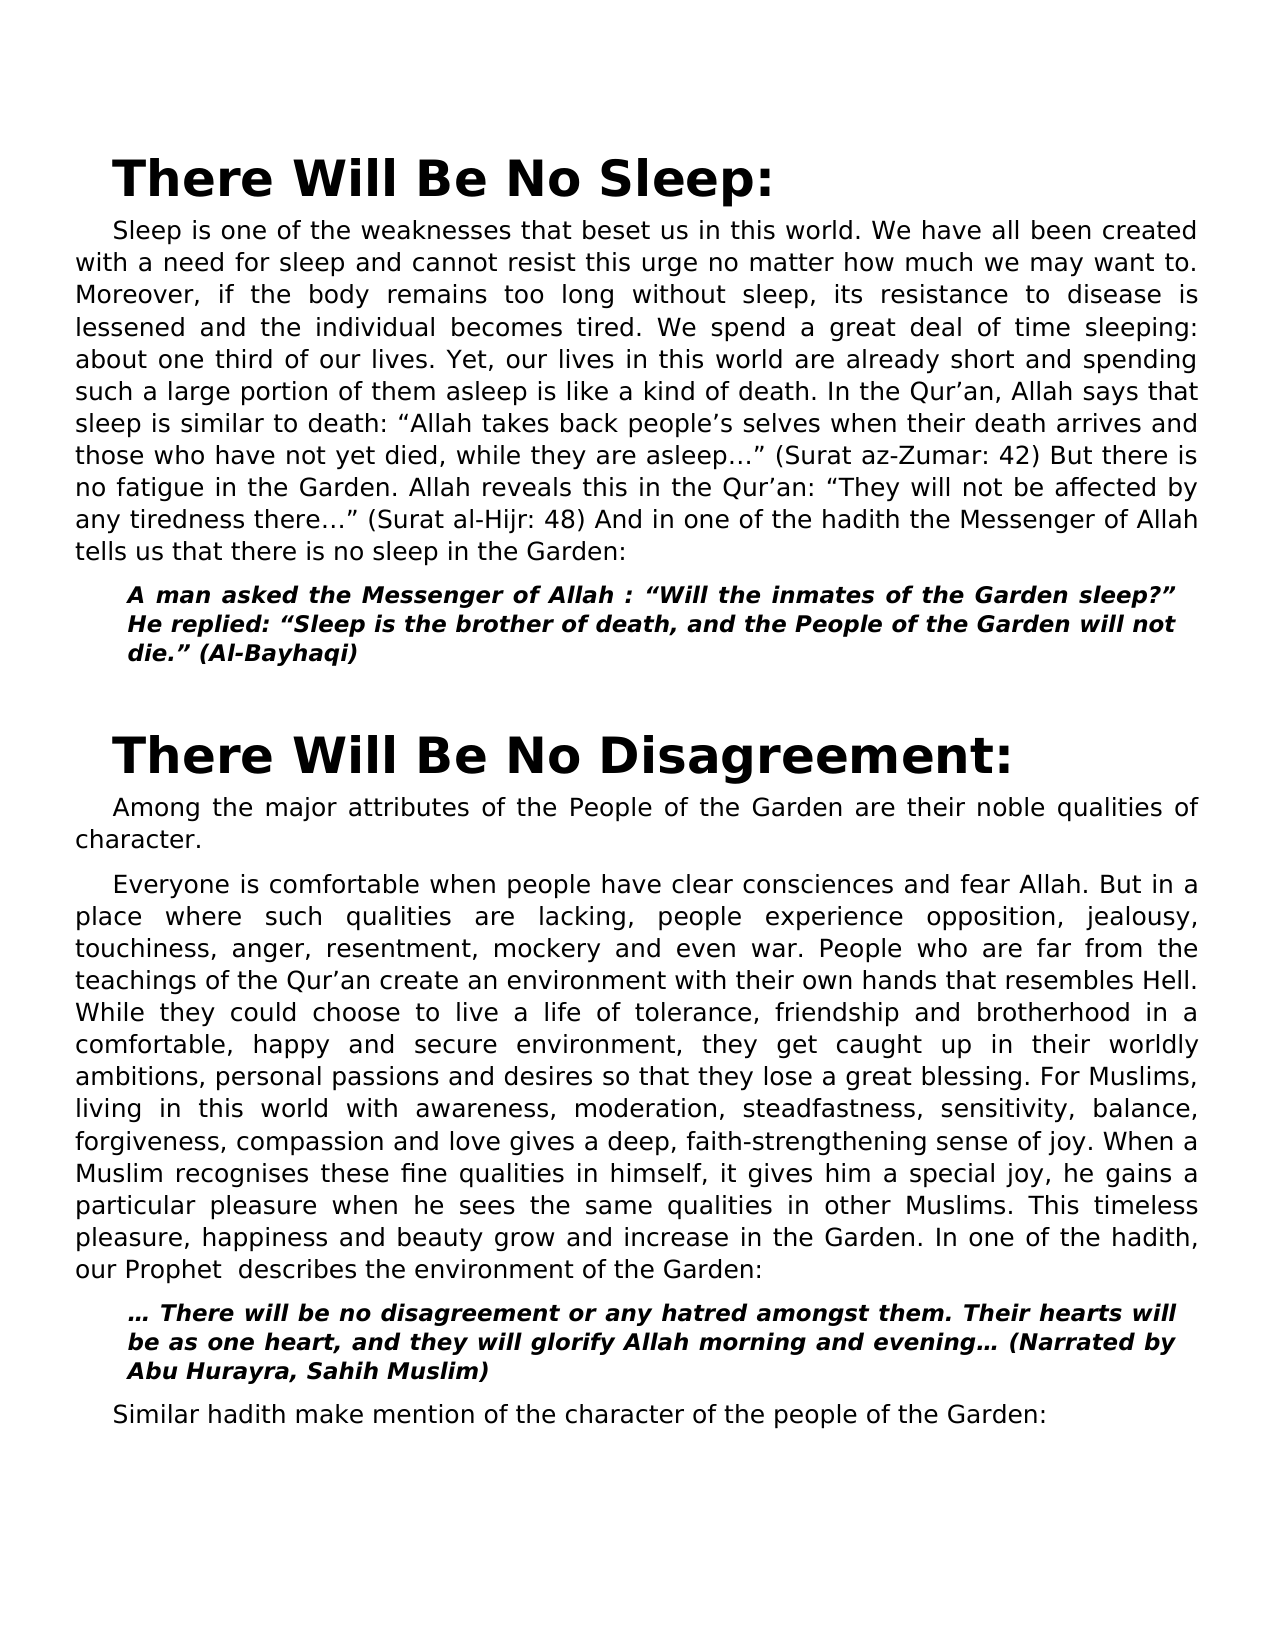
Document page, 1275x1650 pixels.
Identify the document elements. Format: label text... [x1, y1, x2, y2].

text … There will be no disagreement or any hatred amongst them. Their hearts will be as one heart, and they will glorify Allah morning and evening… (Narrated by Abu Hurayra, Sahih Muslim) [127, 1300, 1177, 1385]
text A man asked the Messenger of Allah : “Will the inmates of the Garden sleep?” He replied: “Sleep is the brother of death, and the People of the Garden will not die.” (Al-Bayhaqi) [127, 582, 1177, 667]
text Among the major attributes of the People of the Garden are their noble qualities of character. [75, 793, 1200, 855]
subtitle There Will Be No Sleep: [112, 150, 1200, 208]
text Sleep is one of the weaknesses that beset us in this world. We have all been created with a need for sleep and cannot resist this urge no matter how much we may want to. Moreover, if the body remains too long without sleep, its resistance to disease is lessened and the individual becomes tired. We spend a great deal of time sleeping: about one third of our lives. Yet, our lives in this world are already short and spending such a large portion of them asleep is like a kind of death. In the Qur’an, Allah says that sleep is similar to death: “Allah takes back people’s selves when their death arrives and those who have not yet died, while they are asleep…” (Surat az-Zumar: 42) But there is no fatigue in the Garden. Allah reveals this in the Qur’an: “They will not be affected by any tiredness there…” (Surat al-Hijr: 48) And in one of the hadith the Messenger of Allah tells us that there is no sleep in the Garden: [75, 217, 1200, 567]
subtitle There Will Be No Disagreement: [112, 727, 1200, 785]
text Similar hadith make mention of the character of the people of the Garden: [75, 1400, 1200, 1429]
text Everyone is comfortable when people have clear consciences and fear Allah. But in a place where such qualities are lacking, people experience opposition, jealousy, touchiness, anger, resentment, mockery and even war. People who are far from the teachings of the Qur’an create an environment with their own hands that resembles Hell. While they could choose to live a life of tolerance, friendship and brotherhood in a comfortable, happy and secure environment, they get caught up in their worldly ambitions, personal passions and desires so that they lose a great blessing. For Muslims, living in this world with awareness, moderation, steadfastness, sensitivity, balance, forgiveness, compassion and love gives a deep, faith-strengthening sense of joy. When a Muslim recognises these fine qualities in himself, it gives him a special joy, he gains a particular pleasure when he sees the same qualities in other Muslims. This timeless pleasure, happiness and beauty grow and increase in the Garden. In one of the hadith, our Prophet describes the environment of the Garden: [75, 870, 1200, 1284]
